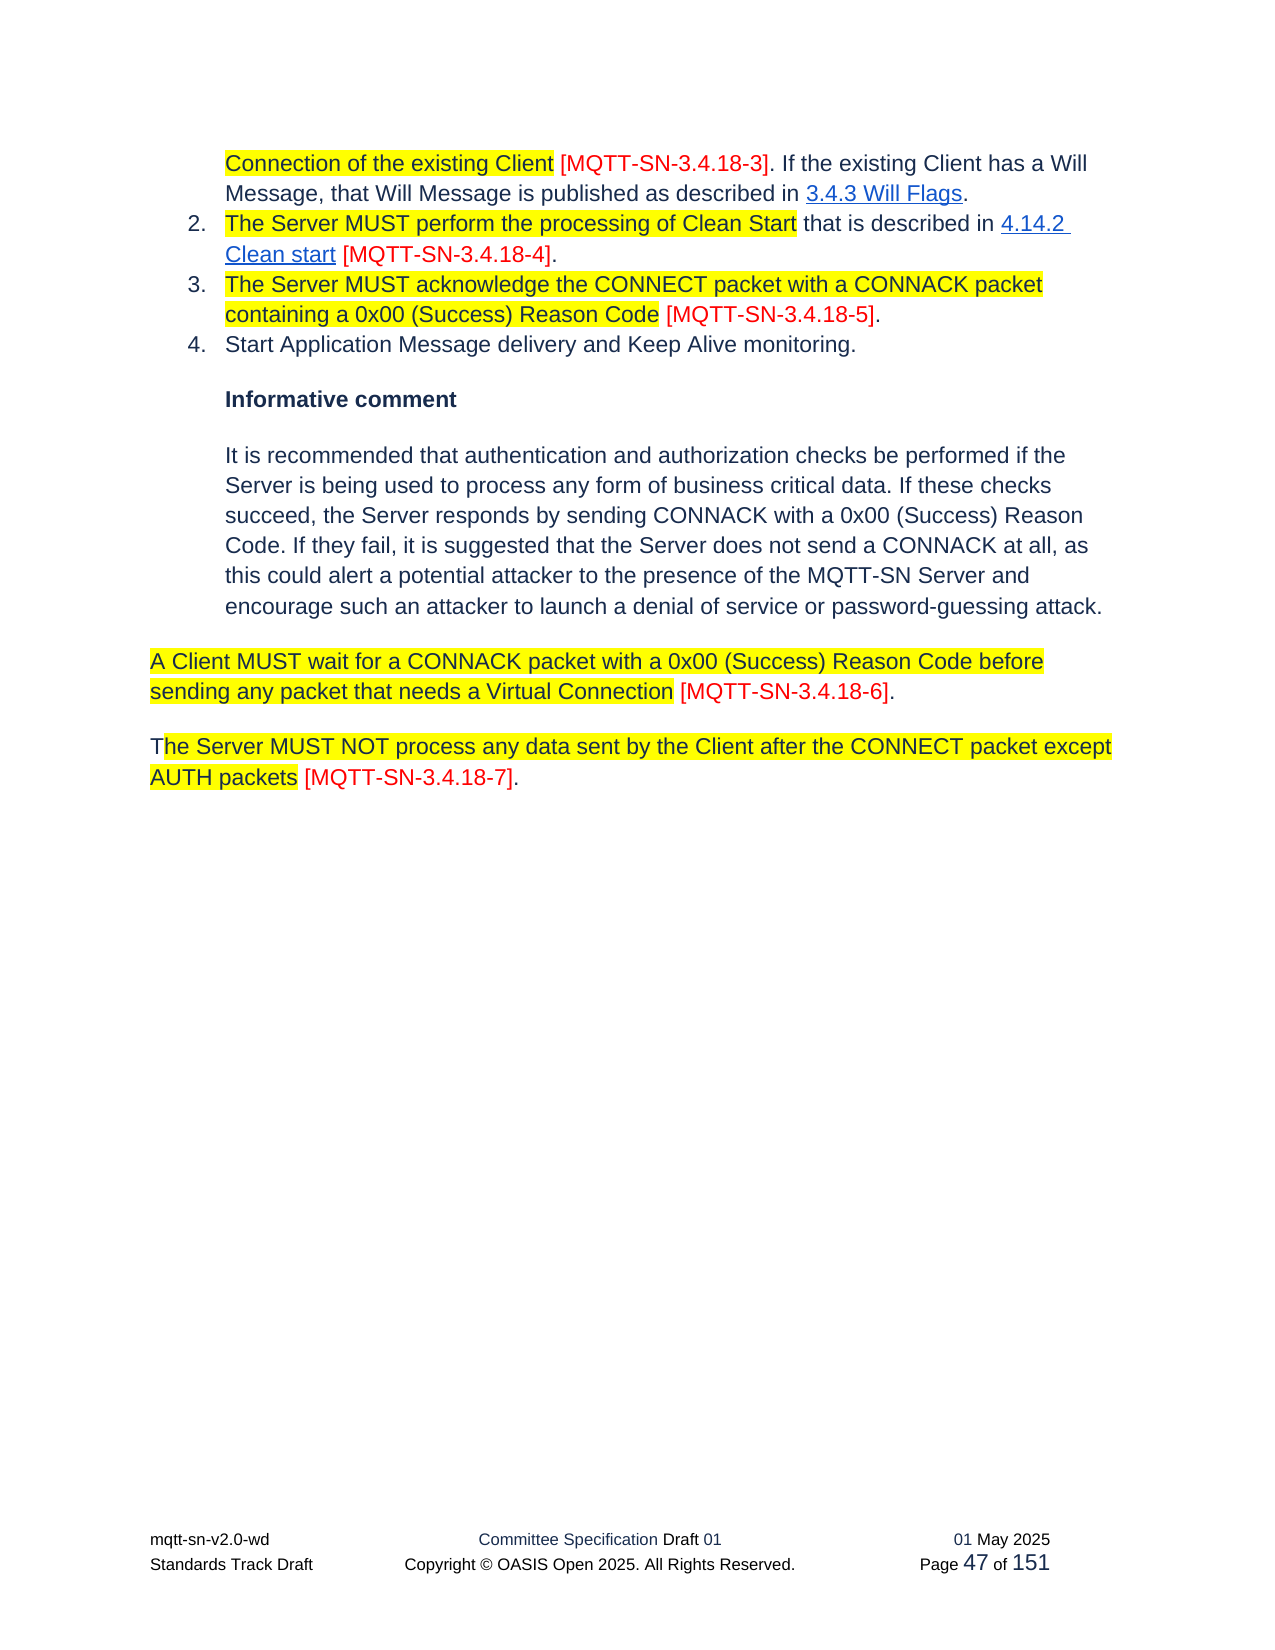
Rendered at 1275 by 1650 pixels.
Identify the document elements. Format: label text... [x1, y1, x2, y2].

text Informative comment [225, 386, 1125, 413]
text It is recommended that authentication and authorization checks be performed if the Server is being used to process any form of business critical data. If these checks succeed, the Server responds by sending CONNACK with a 0x00 (Success) Reason Code. If they fail, it is suggested that the Server does not send a CONNACK at all, as this could alert a potential attacker to the presence of the MQTT-SN Server and encourage such an attacker to launch a denial of service or password-guessing attack. [225, 442, 1125, 619]
list Start Application Message delivery and Keep Alive monitoring. [187, 331, 1125, 358]
text The Server MUST NOT process any data sent by the Client after the CONNECT packet except AUTH packets [MQTT-SN-3.4.18-7]. [150, 733, 1125, 790]
list The Server MUST acknowledge the CONNECT packet with a CONNACK packet containing a 0x00 (Success) Reason Code [MQTT-SN-3.4.18-5]. [187, 271, 1125, 327]
text A Client MUST wait for a CONNACK packet with a 0x00 (Success) Reason Code before sending any packet that needs a Virtual Connection [MQTT-SN-3.4.18-6]. [150, 648, 1125, 704]
list Connection of the existing Client [MQTT-SN-3.4.18-3]. If the existing Client has a Will Message, that Will Message is published as described in 3.4.3 Will Flags. [187, 150, 1125, 207]
list The Server MUST perform the processing of Clean Start that is described in 4.14.2 Clean start [MQTT-SN-3.4.18-4]. [187, 210, 1125, 267]
